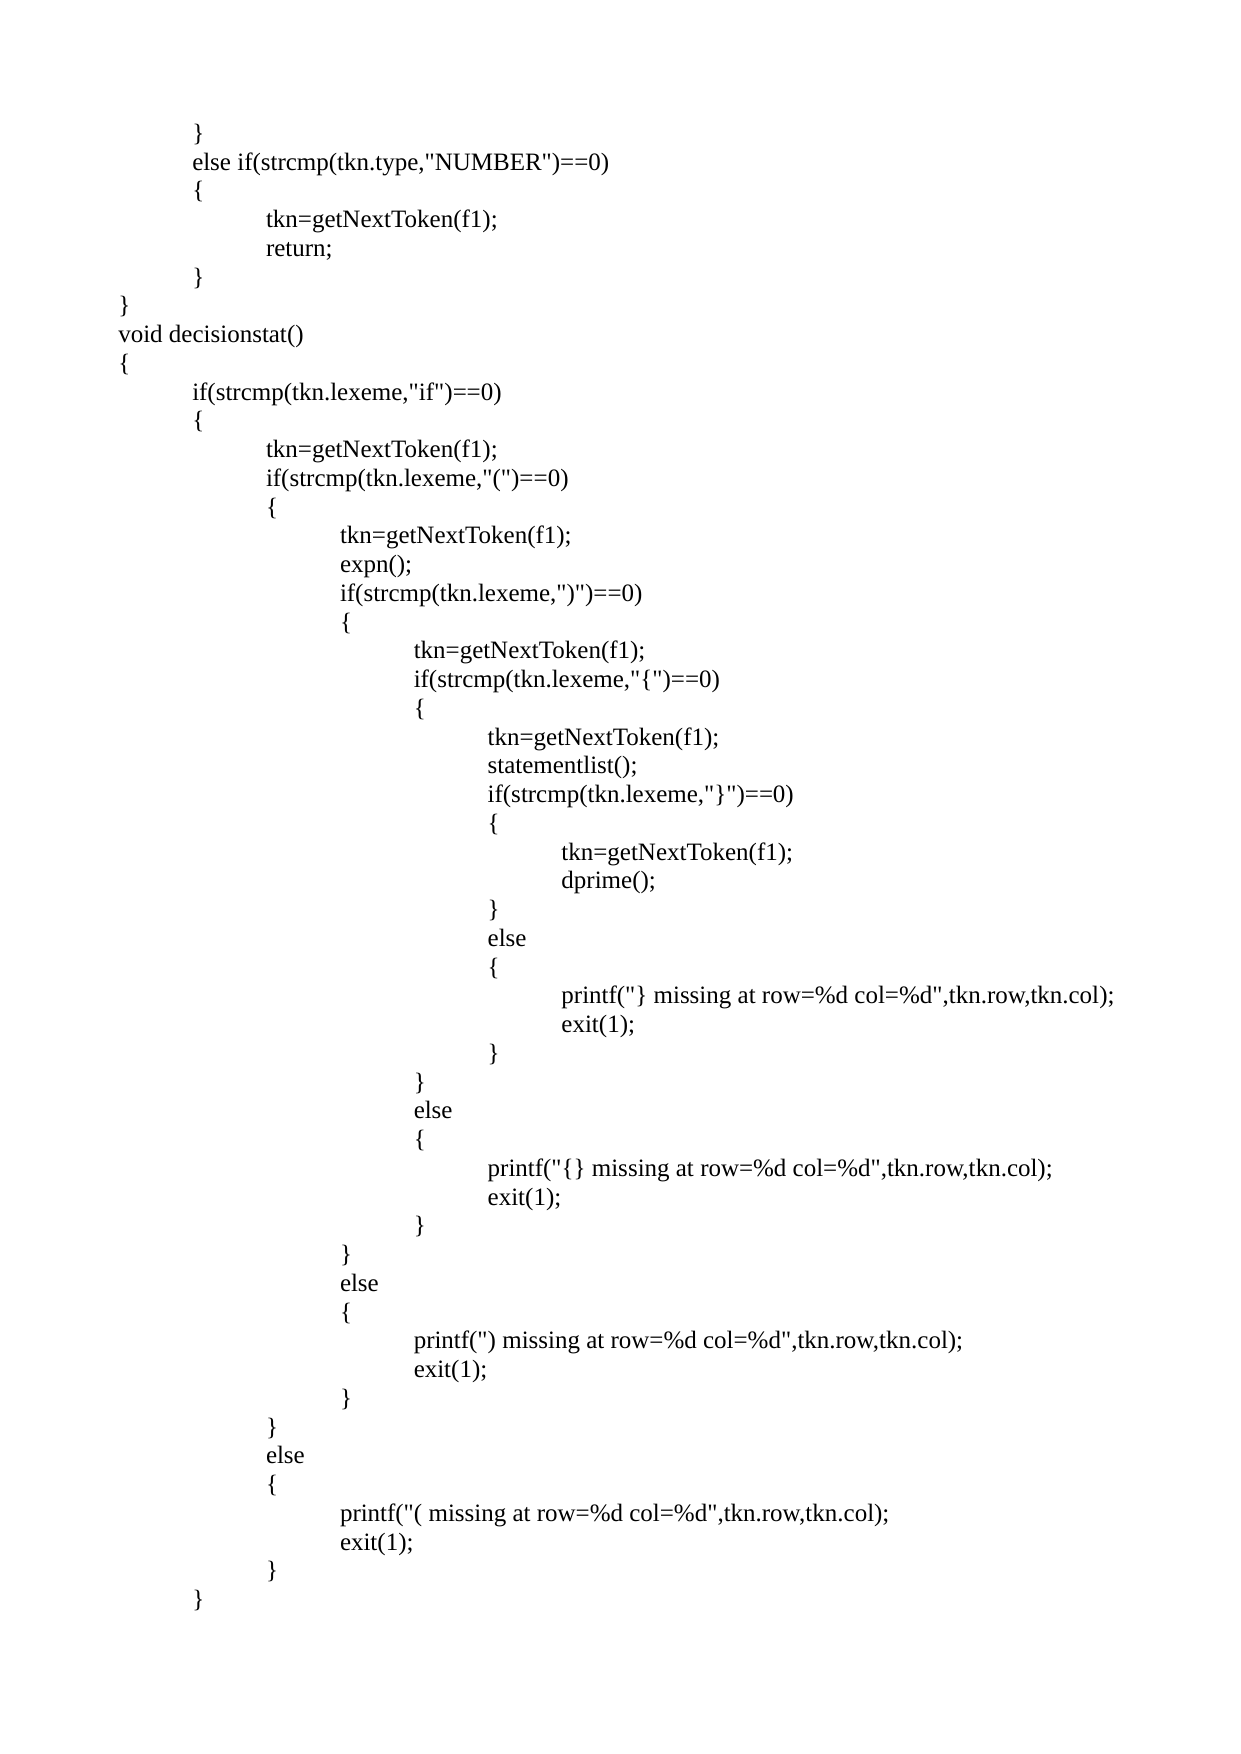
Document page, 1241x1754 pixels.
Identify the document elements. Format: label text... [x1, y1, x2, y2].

text } [118, 1556, 1122, 1584]
text { [118, 492, 1122, 521]
text else [118, 923, 1122, 952]
text tkn=getNextToken(f1); [118, 636, 1122, 664]
text } [118, 262, 1122, 291]
text } [118, 894, 1122, 923]
text { [118, 1469, 1122, 1498]
text } [118, 291, 1122, 319]
text if(strcmp(tkn.lexeme,"{")==0) [118, 664, 1122, 693]
text tkn=getNextToken(f1); [118, 521, 1122, 549]
text printf("{} missing at row=%d col=%d",tkn.row,tkn.col); [118, 1153, 1122, 1182]
text exit(1); [118, 1527, 1122, 1556]
text { [118, 406, 1122, 434]
text } [118, 1383, 1122, 1412]
text statementlist(); [118, 751, 1122, 779]
text } [118, 1584, 1122, 1613]
text tkn=getNextToken(f1); [118, 434, 1122, 463]
text void decisionstat() [118, 319, 1122, 348]
text dprime(); [118, 866, 1122, 894]
text tkn=getNextToken(f1); [118, 837, 1122, 866]
text { [118, 176, 1122, 204]
text expn(); [118, 549, 1122, 578]
text else [118, 1441, 1122, 1469]
text if(strcmp(tkn.lexeme,")")==0) [118, 578, 1122, 607]
text } [118, 1067, 1122, 1096]
text tkn=getNextToken(f1); [118, 204, 1122, 233]
text } [118, 1211, 1122, 1239]
text printf("} missing at row=%d col=%d",tkn.row,tkn.col); [118, 981, 1122, 1009]
text else [118, 1268, 1122, 1297]
text { [118, 693, 1122, 722]
text } [118, 118, 1122, 147]
text tkn=getNextToken(f1); [118, 722, 1122, 751]
text } [118, 1038, 1122, 1067]
text printf(") missing at row=%d col=%d",tkn.row,tkn.col); [118, 1326, 1122, 1354]
text { [118, 1124, 1122, 1153]
text else if(strcmp(tkn.type,"NUMBER")==0) [118, 147, 1122, 176]
text { [118, 607, 1122, 636]
text { [118, 952, 1122, 981]
text if(strcmp(tkn.lexeme,"}")==0) [118, 779, 1122, 808]
text exit(1); [118, 1009, 1122, 1038]
text { [118, 808, 1122, 837]
text return; [118, 233, 1122, 262]
text } [118, 1239, 1122, 1268]
text exit(1); [118, 1182, 1122, 1211]
text printf("( missing at row=%d col=%d",tkn.row,tkn.col); [118, 1498, 1122, 1527]
text { [118, 1297, 1122, 1326]
text else [118, 1096, 1122, 1124]
text exit(1); [118, 1354, 1122, 1383]
text if(strcmp(tkn.lexeme,"if")==0) [118, 377, 1122, 406]
text if(strcmp(tkn.lexeme,"(")==0) [118, 463, 1122, 492]
text } [118, 1412, 1122, 1441]
text { [118, 348, 1122, 377]
